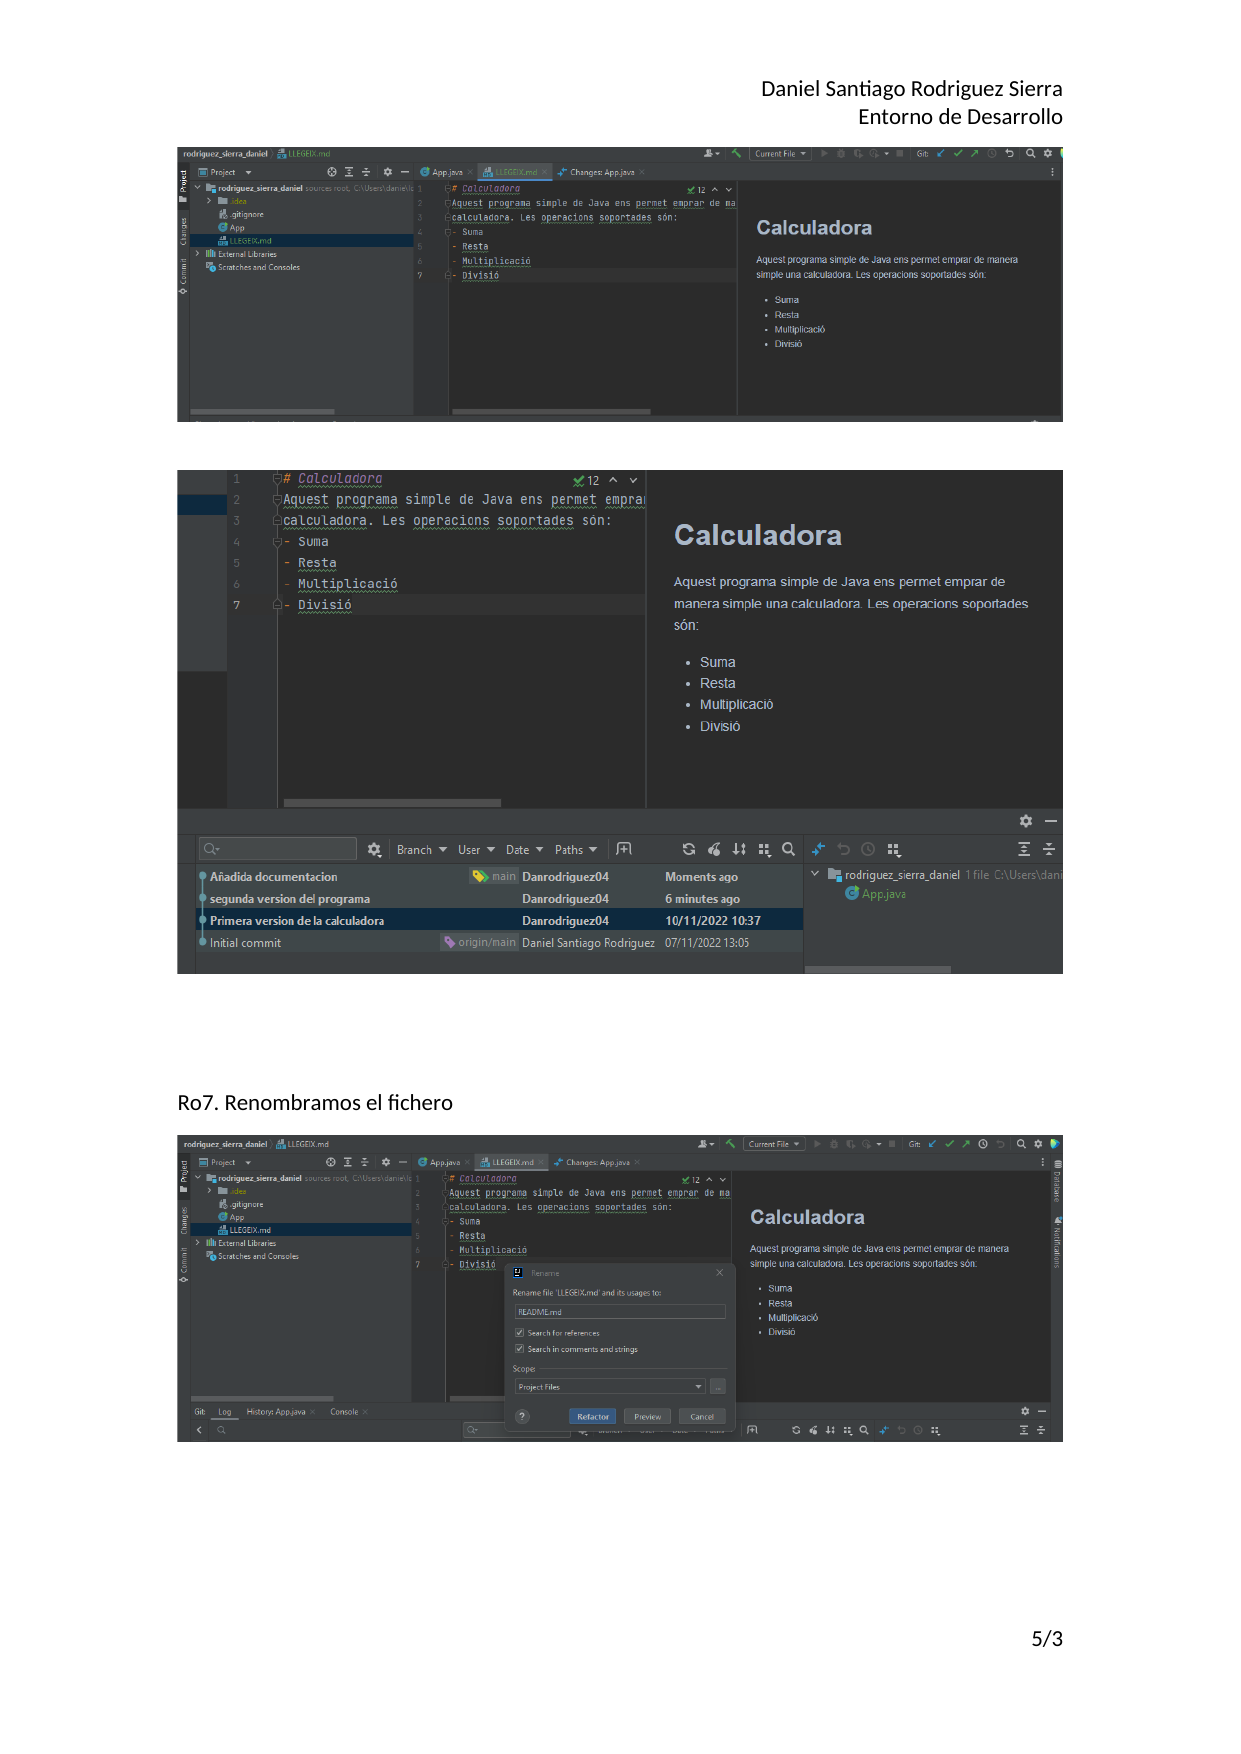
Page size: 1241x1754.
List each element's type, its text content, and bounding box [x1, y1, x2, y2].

picture [177, 470, 1063, 974]
picture [177, 147, 1063, 422]
picture [177, 1135, 1063, 1442]
text Ro7. Renombramos el fichero [177, 1088, 1063, 1117]
